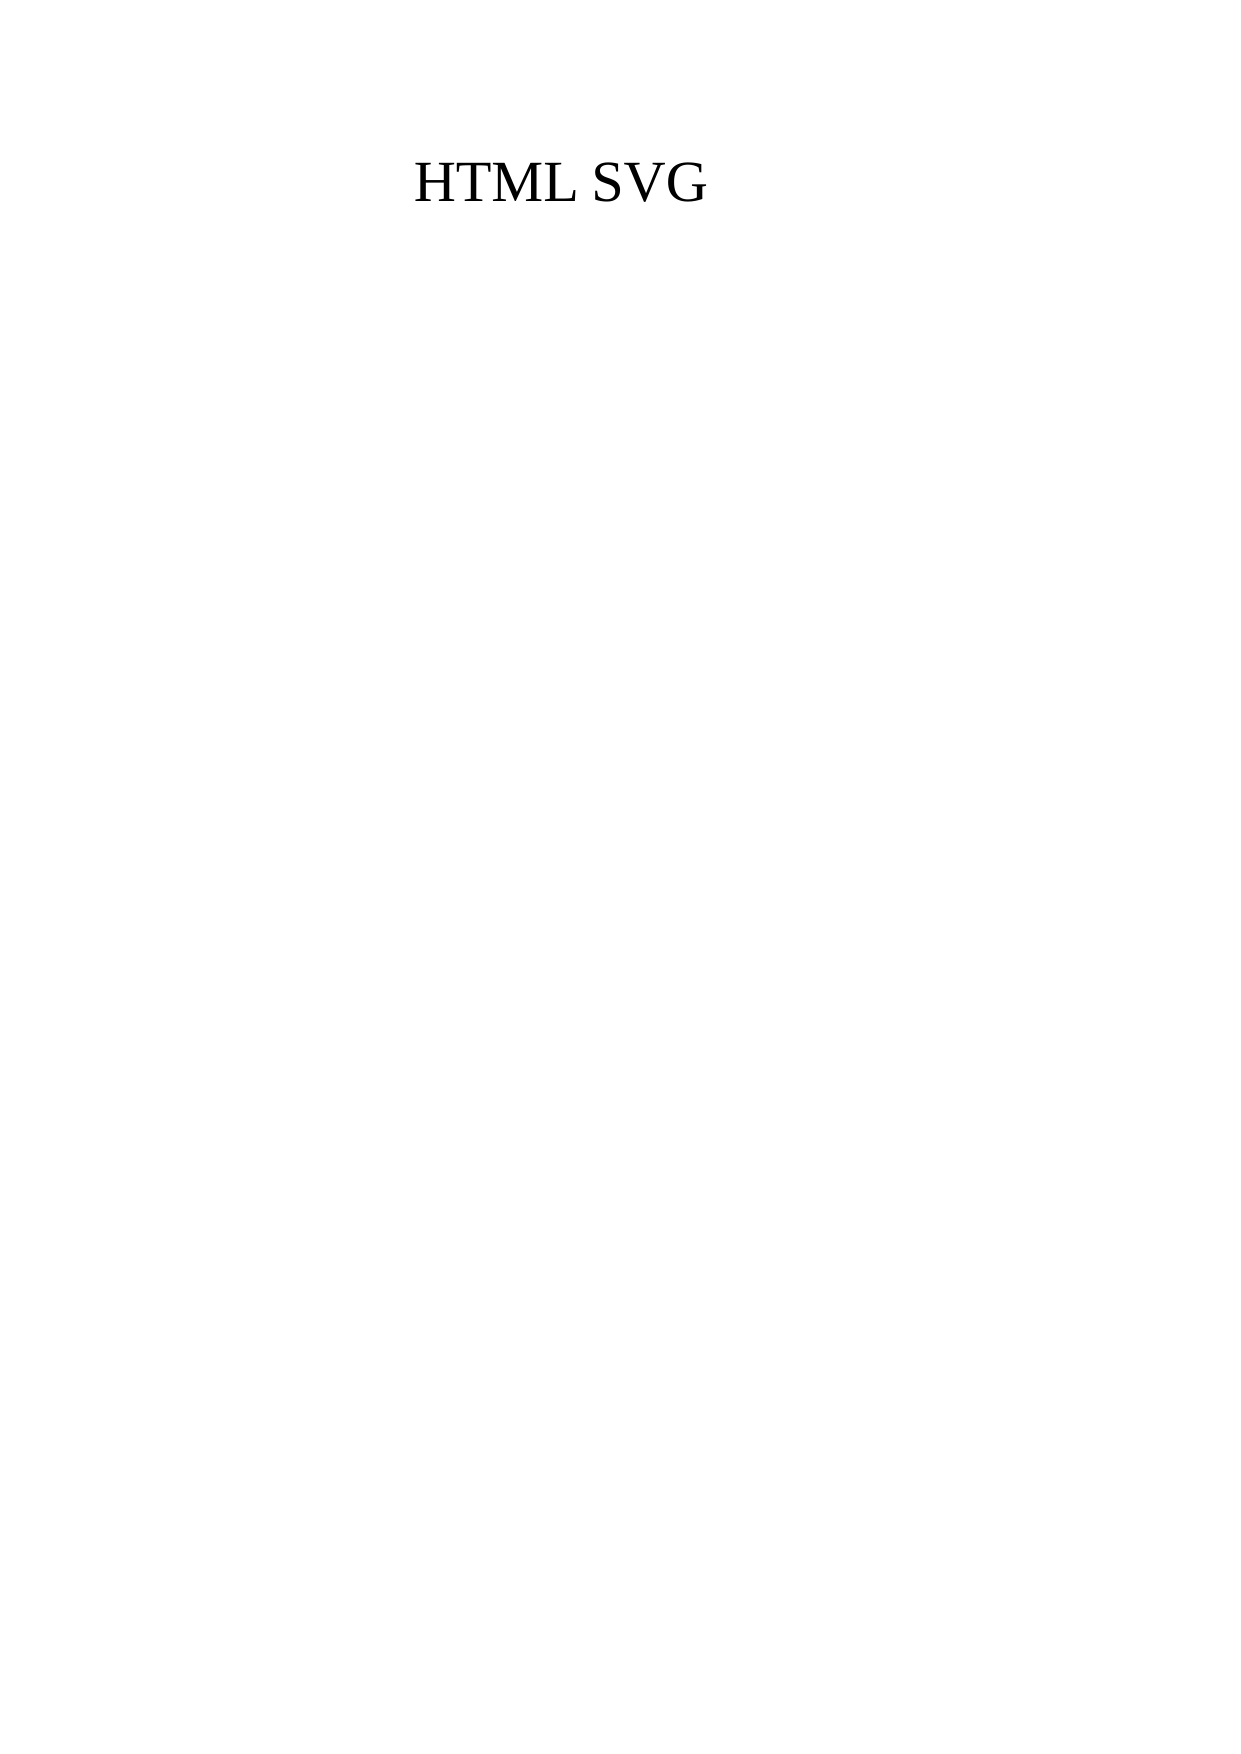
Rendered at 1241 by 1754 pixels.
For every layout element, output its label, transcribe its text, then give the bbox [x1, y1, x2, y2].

text HTML SVG [118, 147, 1122, 214]
